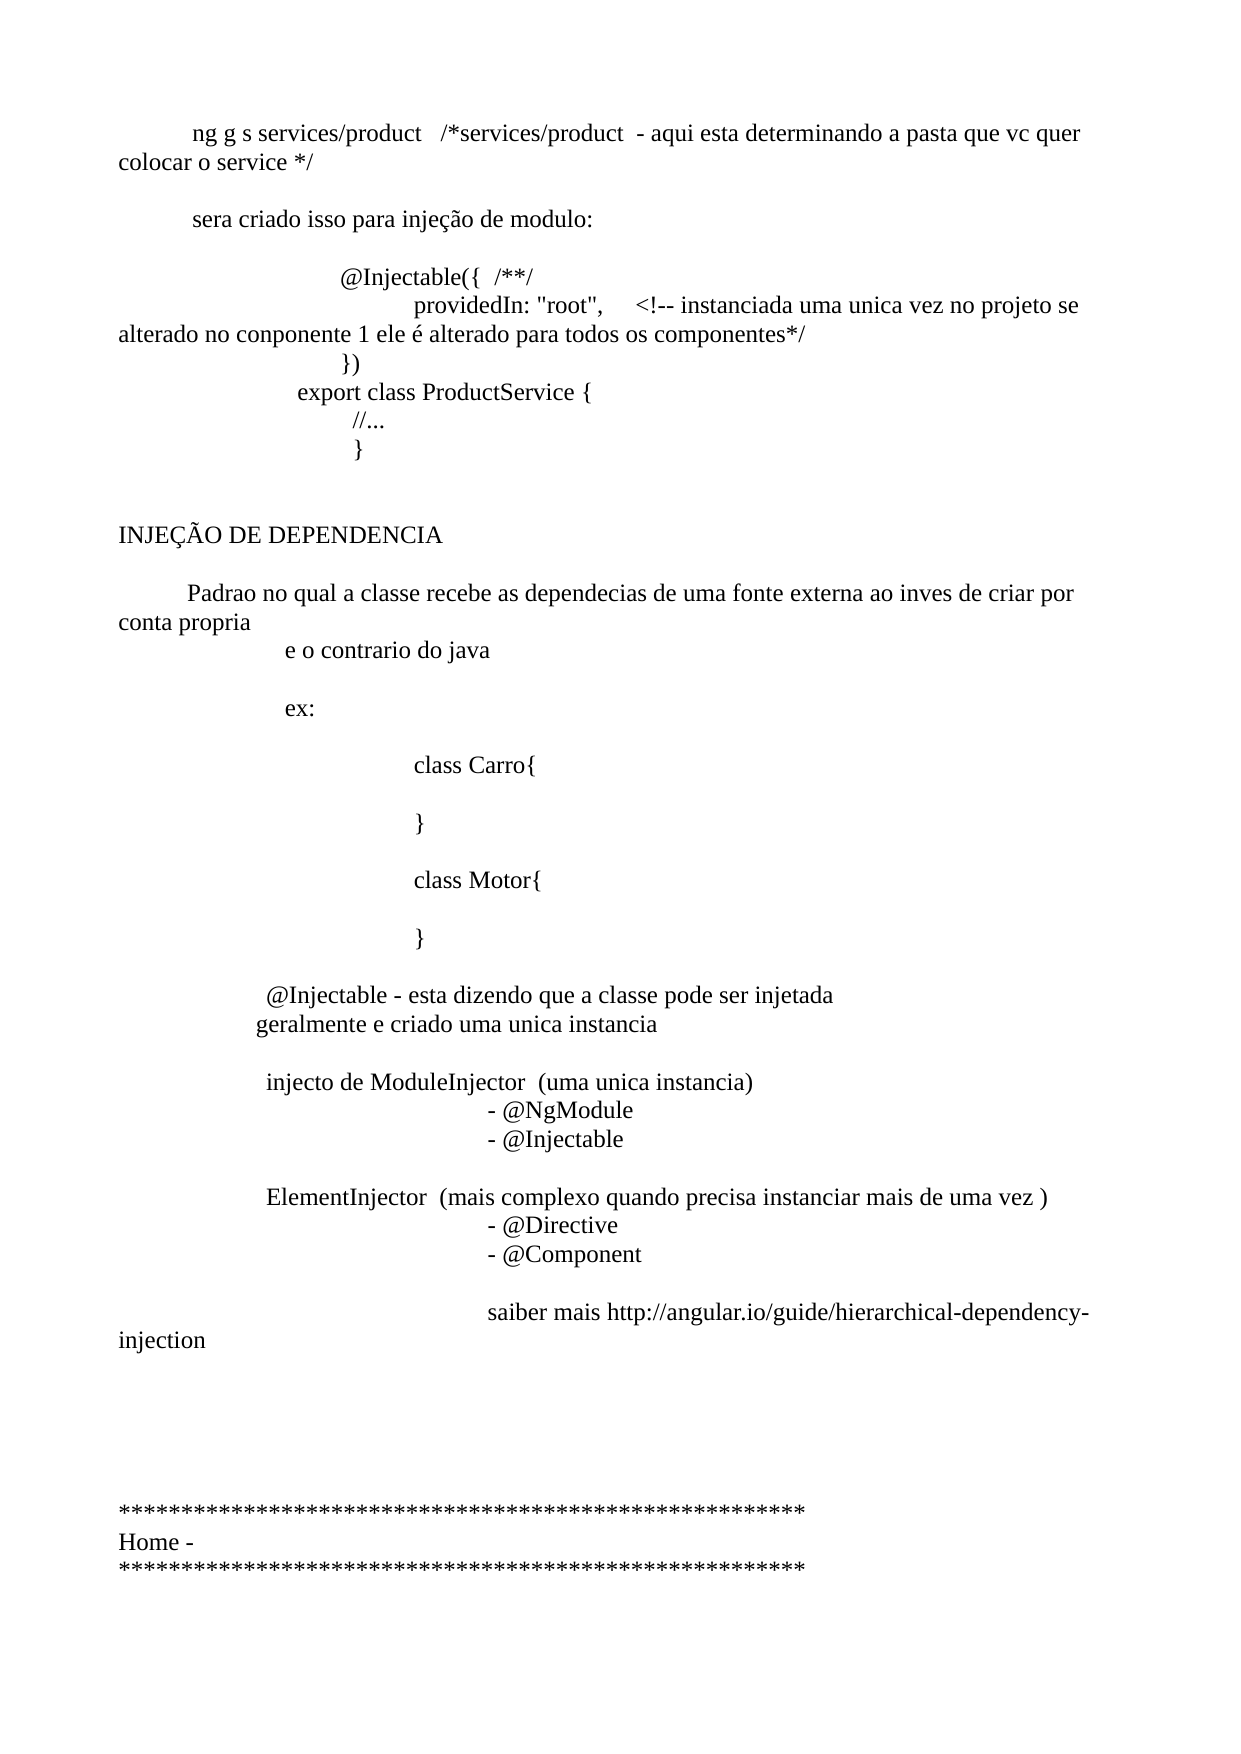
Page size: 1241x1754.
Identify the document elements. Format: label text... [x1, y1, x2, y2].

text - @Injectable [118, 1124, 1122, 1153]
text injecto de ModuleInjector (uma unica instancia) [118, 1067, 1122, 1096]
text Padrao no qual a classe recebe as dependecias de uma fonte externa ao inves de criar por conta propria [118, 578, 1122, 636]
text export class ProductService { [118, 377, 1122, 406]
text Home - [118, 1527, 1122, 1556]
text //... [118, 406, 1122, 434]
text @Injectable - esta dizendo que a classe pode ser injetada [118, 981, 1122, 1009]
text saiber mais http://angular.io/guide/hierarchical-dependency-injection [118, 1297, 1122, 1354]
text class Motor{ [118, 866, 1122, 894]
text ElementInjector (mais complexo quando precisa instanciar mais de uma vez ) [118, 1182, 1122, 1211]
text ******************************************************* [118, 1556, 1122, 1584]
text } [118, 434, 1122, 463]
text ******************************************************* [118, 1498, 1122, 1527]
text } [118, 923, 1122, 952]
text INJEÇÃO DE DEPENDENCIA [118, 521, 1122, 549]
text - @NgModule [118, 1096, 1122, 1124]
text - @Directive [118, 1211, 1122, 1239]
text } [118, 808, 1122, 837]
text providedIn: "root", <!-- instanciada uma unica vez no projeto se alterado no conponente 1 ele é alterado para todos os componentes*/ [118, 291, 1122, 348]
text }) [118, 348, 1122, 377]
text e o contrario do java [118, 636, 1122, 664]
text @Injectable({ /**/ [118, 262, 1122, 291]
text class Carro{ [118, 751, 1122, 779]
text sera criado isso para injeção de modulo: [118, 204, 1122, 233]
text ng g s services/product /*services/product - aqui esta determinando a pasta que vc quer colocar o service */ [118, 118, 1122, 176]
text geralmente e criado uma unica instancia [118, 1009, 1122, 1038]
text ex: [118, 693, 1122, 722]
text - @Component [118, 1239, 1122, 1268]
